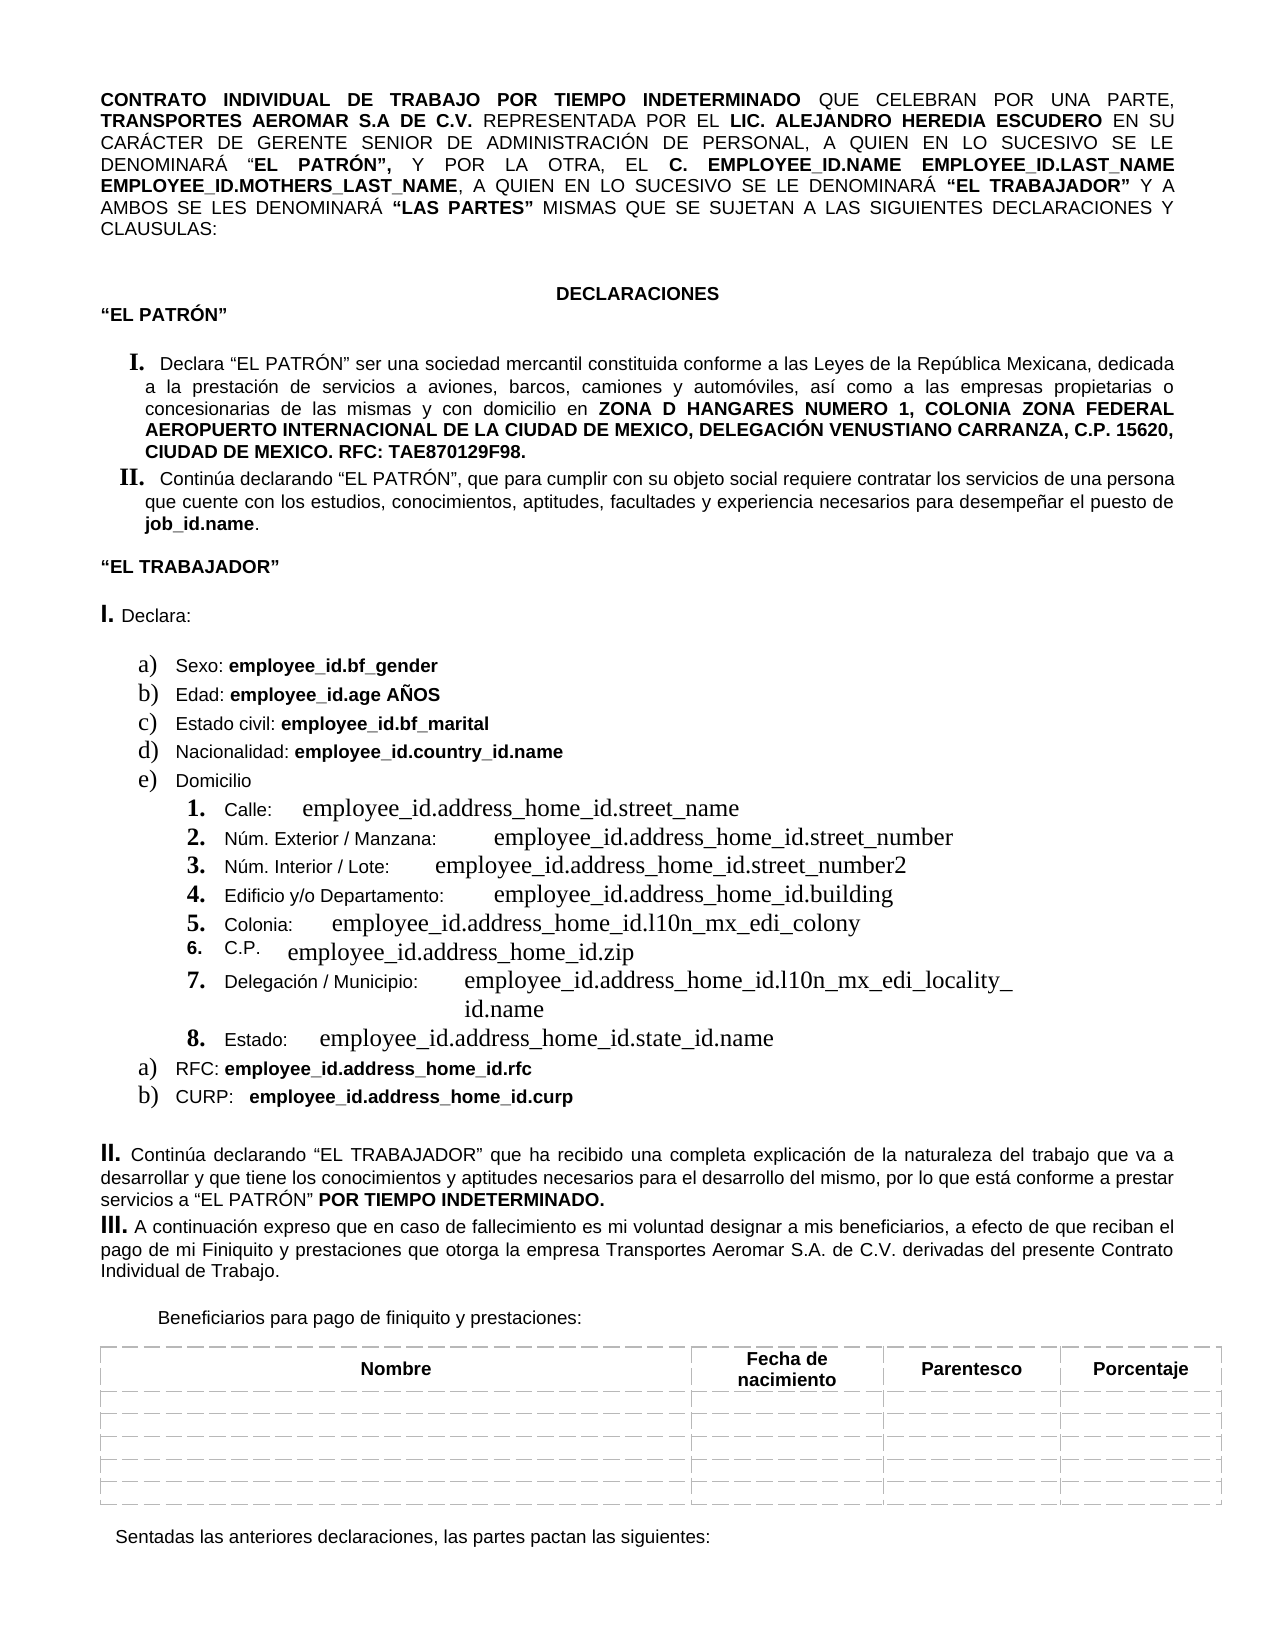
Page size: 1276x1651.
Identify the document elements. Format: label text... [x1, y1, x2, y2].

table_cell employee_id.address_home_id.street_number [482, 822, 1027, 851]
table_cell [691, 1481, 883, 1504]
table_cell employee_id.address_home_id.l10n_mx_edi_locality_id.name [453, 966, 1027, 1023]
text CONTRATO INDIVIDUAL DE TRABAJO POR TIEMPO INDETERMINADO QUE CELEBRAN POR UNA PARTE, TRANSPORTES AEROMAR S.A DE C.V. REPRESENTADA POR EL LIC. ALEJANDRO HEREDIA ESCUDERO EN SU CARÁCTER DE GERENTE SENIOR DE ADMINISTRACIÓN DE PERSONAL, A QUIEN EN LO SUCESIVO SE LE DENOMINARÁ “EL PATRÓN”, Y POR LA OTRA, EL C. employee_id.name employee_id.last_name employee_id.mothers_last_name, A QUIEN EN LO SUCESIVO SE LE DENOMINARÁ “EL TRABAJADOR” Y A AMBOS SE LES DENOMINARÁ “LAS PARTES” MISMAS QUE SE SUJETAN A LAS SIGUIENTES DECLARACIONES Y CLAUSULAS: [100, 89, 1175, 239]
list Domicilio [138, 764, 1175, 793]
table_cell C.P. [175, 937, 276, 966]
list Estado civil: employee_id.bf_marital [138, 707, 1175, 736]
table_cell [883, 1436, 1060, 1458]
table_cell [691, 1413, 883, 1436]
list Declara “EL PATRÓN” ser una sociedad mercantil constituida conforme a las Leyes de la República Mexicana, dedicada a la prestación de servicios a aviones, barcos, camiones y automóviles, así como a las empresas propietarias o concesionarias de las mismas y con domicilio en ZONA D HANGARES NUMERO 1, COLONIA ZONA FEDERAL AEROPUERTO INTERNACIONAL DE LA CIUDAD DE MEXICO, DELEGACIÓN VENUSTIANO CARRANZA, C.P. 15620, CIUDAD DE MEXICO. RFC: TAE870129F98. [145, 347, 1175, 462]
text “EL TRABAJADOR” [100, 556, 1175, 577]
list Sexo: employee_id.bf_gender [138, 649, 1175, 678]
table_header Nombre [100, 1346, 691, 1391]
table_cell [883, 1391, 1060, 1413]
table_header Porcentaje [1060, 1346, 1221, 1391]
table_header Parentesco [883, 1346, 1060, 1391]
table_cell [100, 1436, 691, 1458]
table_cell employee_id.address_home_id.zip [276, 937, 1027, 966]
table_cell employee_id.address_home_id.street_number2 [424, 851, 1027, 879]
subtitle Beneficiarios para pago de finiquito y prestaciones: [100, 1307, 1175, 1328]
table_cell [100, 1459, 691, 1481]
table_cell Núm. Exterior / Manzana: [175, 822, 482, 851]
table_cell [100, 1481, 691, 1504]
text III. A continuación expreso que en caso de fallecimiento es mi voluntad designar a mis beneficiarios, a efecto de que reciban el pago de mi Finiquito y prestaciones que otorga la empresa Transportes Aeromar S.A. de C.V. derivadas del presente Contrato Individual de Trabajo. [100, 1210, 1175, 1282]
list Nacionalidad: employee_id.country_id.name [138, 736, 1175, 764]
text Sentadas las anteriores declaraciones, las partes pactan las siguientes: [115, 1526, 1164, 1548]
text II. Continúa declarando “EL TRABAJADOR” que ha recibido una completa explicación de la naturaleza del trabajo que va a desarrollar y que tiene los conocimientos y aptitudes necesarios para el desarrollo del mismo, por lo que está conforme a prestar servicios a “EL PATRÓN” POR TIEMPO INDETERMINADO. [100, 1138, 1175, 1210]
table_cell [691, 1391, 883, 1413]
table_cell Colonia: [175, 908, 320, 937]
table_cell [691, 1459, 883, 1481]
table_header Fecha de nacimiento [691, 1346, 883, 1391]
table_cell [883, 1459, 1060, 1481]
table_cell Núm. Interior / Lote: [175, 851, 423, 879]
table_cell [883, 1413, 1060, 1436]
list CURP: employee_id.address_home_id.curp [138, 1081, 1175, 1109]
text DECLARACIONES [100, 283, 1175, 304]
table_cell [1060, 1413, 1221, 1436]
table_cell [1060, 1436, 1221, 1458]
table_cell [1060, 1391, 1221, 1413]
table_cell employee_id.address_home_id.building [482, 879, 1027, 908]
text “EL PATRÓN” [100, 304, 1175, 326]
table_header employee_id.address_home_id.street_name [291, 793, 1027, 822]
table_cell [883, 1481, 1060, 1504]
text I. Declara: [100, 599, 1175, 628]
table_cell [100, 1413, 691, 1436]
table_cell [1060, 1481, 1221, 1504]
table_cell [691, 1436, 883, 1458]
table_cell employee_id.address_home_id.state_id.name [308, 1023, 1027, 1052]
table_cell Delegación / Municipio: [175, 966, 453, 1023]
list Continúa declarando “EL PATRÓN”, que para cumplir con su objeto social requiere contratar los servicios de una persona que cuente con los estudios, conocimientos, aptitudes, facultades y experiencia necesarios para desempeñar el puesto de job_id.name. [145, 462, 1175, 534]
list RFC: employee_id.address_home_id.rfc [138, 1052, 1175, 1081]
list Edad: employee_id.age AÑOS [138, 678, 1175, 707]
table_cell Edificio y/o Departamento: [175, 879, 482, 908]
table_cell employee_id.address_home_id.l10n_mx_edi_colony [320, 908, 1027, 937]
table_header Calle: [175, 793, 291, 822]
table_cell [100, 1391, 691, 1413]
table_cell Estado: [175, 1023, 308, 1052]
table_cell [1060, 1459, 1221, 1481]
